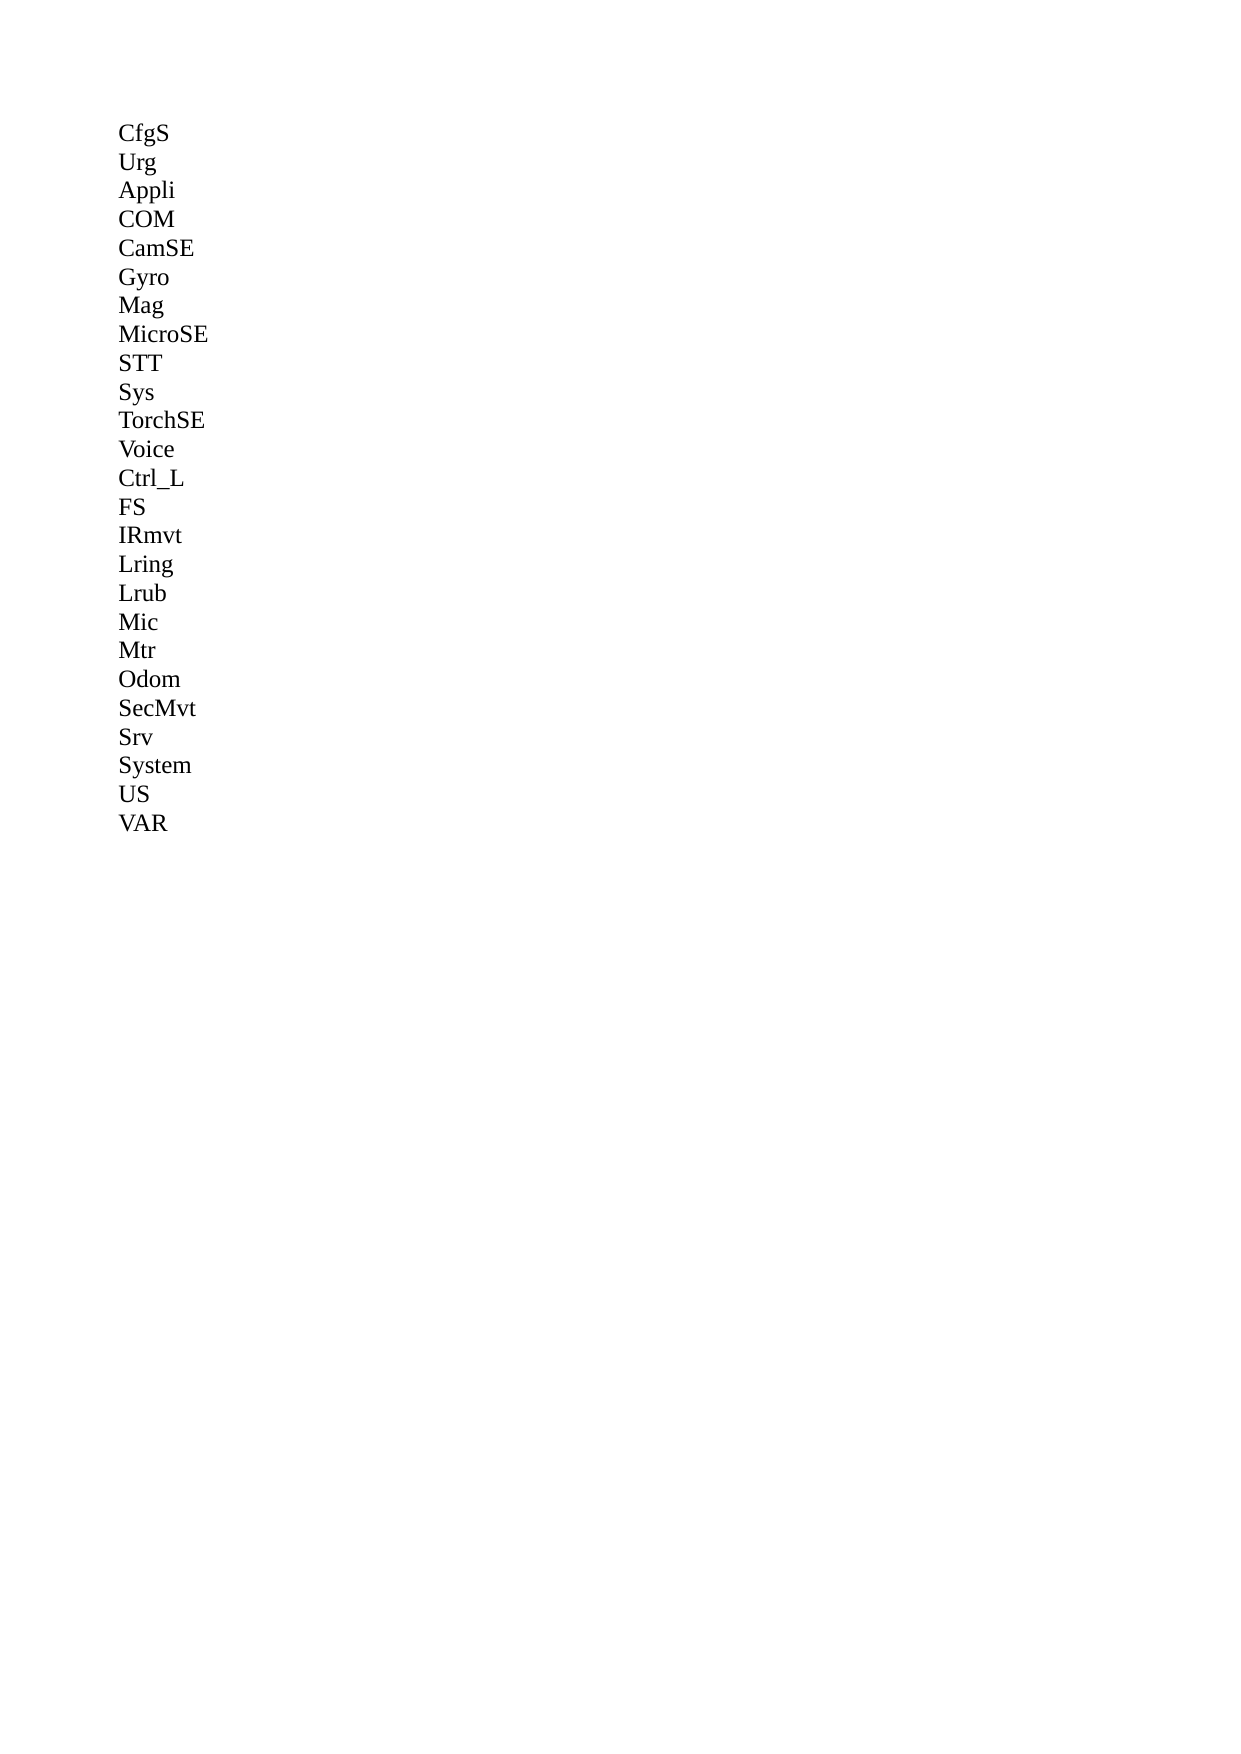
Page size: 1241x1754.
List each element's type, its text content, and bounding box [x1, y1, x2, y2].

text MicroSE [118, 319, 1122, 348]
text Srv [118, 722, 1122, 751]
text Odom [118, 664, 1122, 693]
text US [118, 779, 1122, 808]
text Voice [118, 434, 1122, 463]
text Gyro [118, 262, 1122, 291]
text Lring [118, 549, 1122, 578]
text VAR [118, 808, 1122, 837]
text System [118, 751, 1122, 779]
text Mic [118, 607, 1122, 636]
text Mtr [118, 636, 1122, 664]
text STT [118, 348, 1122, 377]
text FS [118, 492, 1122, 521]
text Appli [118, 176, 1122, 204]
text TorchSE [118, 406, 1122, 434]
text Urg [118, 147, 1122, 176]
text COM [118, 204, 1122, 233]
text CfgS [118, 118, 1122, 147]
text Ctrl_L [118, 463, 1122, 492]
text SecMvt [118, 693, 1122, 722]
text IRmvt [118, 521, 1122, 549]
text Sys [118, 377, 1122, 406]
text Mag [118, 291, 1122, 319]
text Lrub [118, 578, 1122, 607]
text CamSE [118, 233, 1122, 262]
